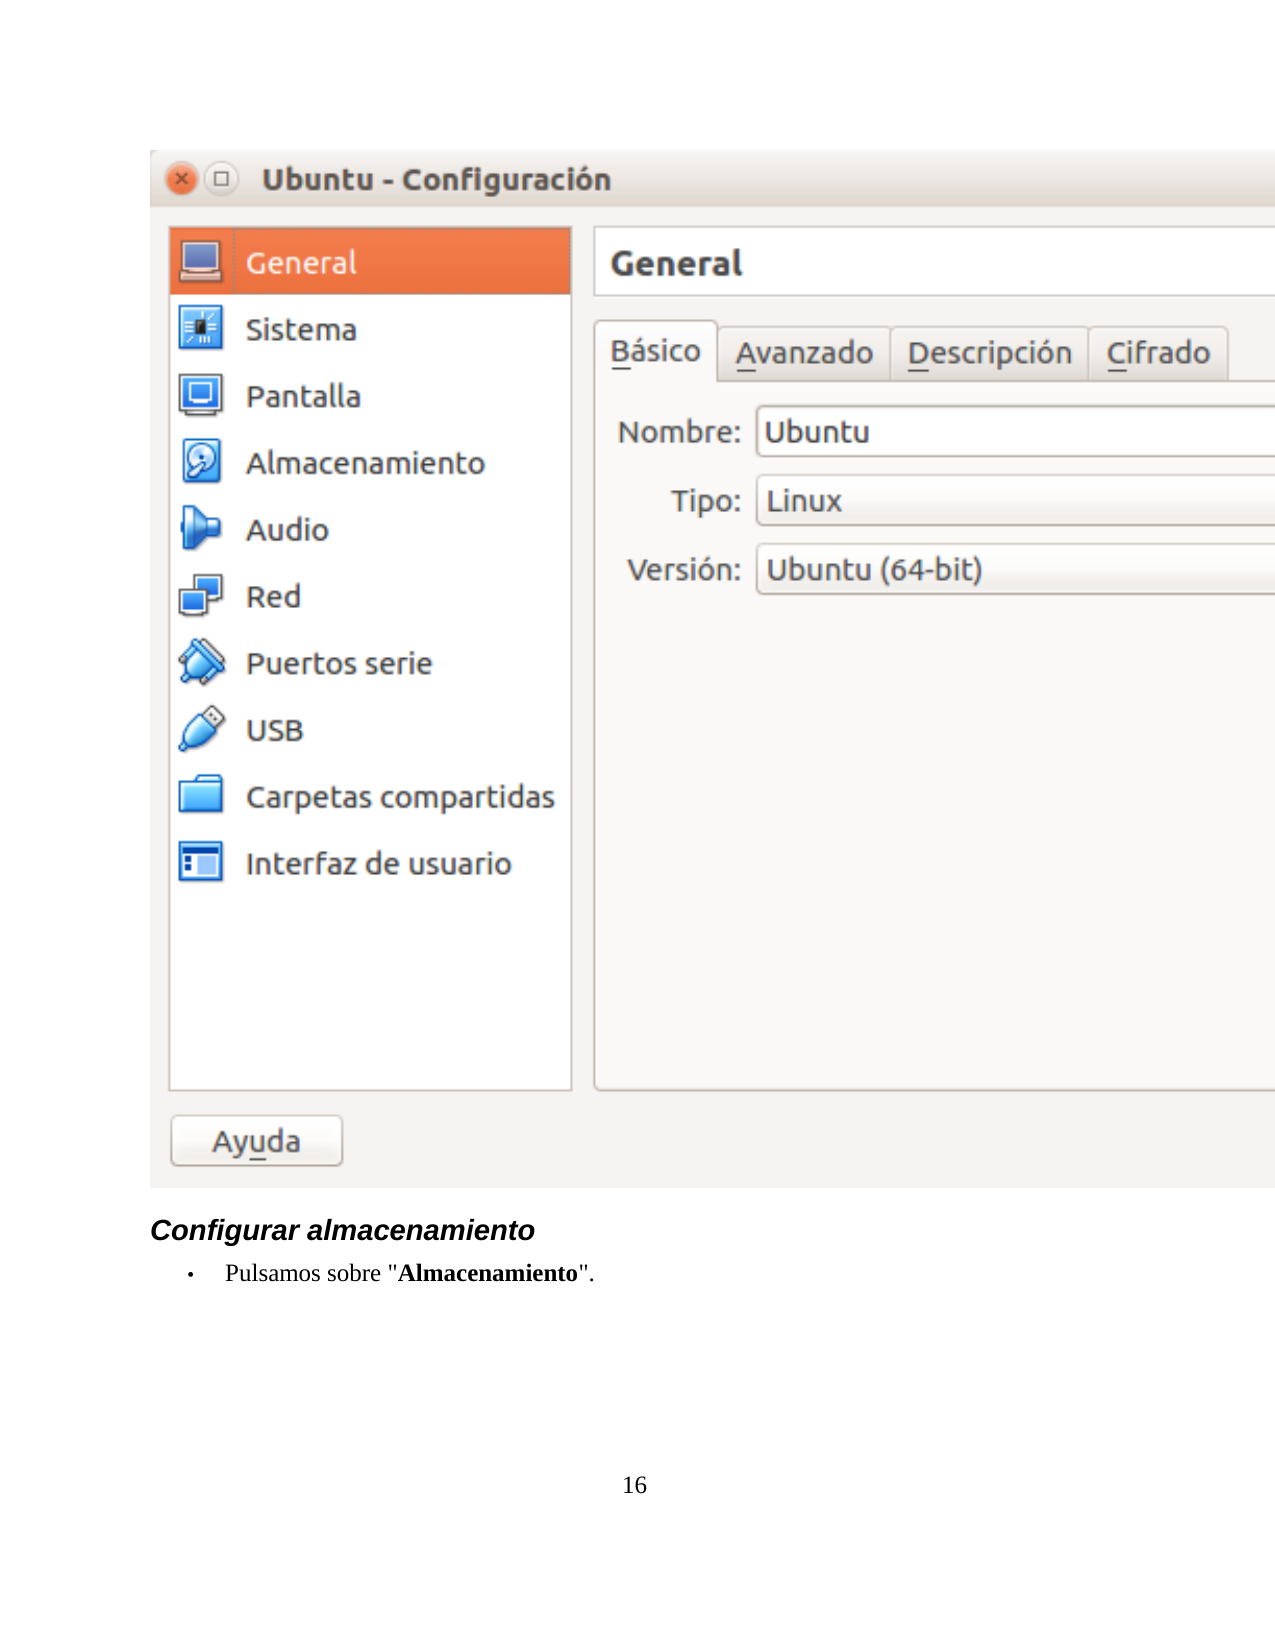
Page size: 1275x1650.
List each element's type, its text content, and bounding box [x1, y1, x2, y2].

subtitle Configurar almacenamiento [150, 1212, 1125, 1246]
list Pulsamos sobre "Almacenamiento". [187, 1258, 1125, 1287]
picture [150, 150, 1275, 1188]
